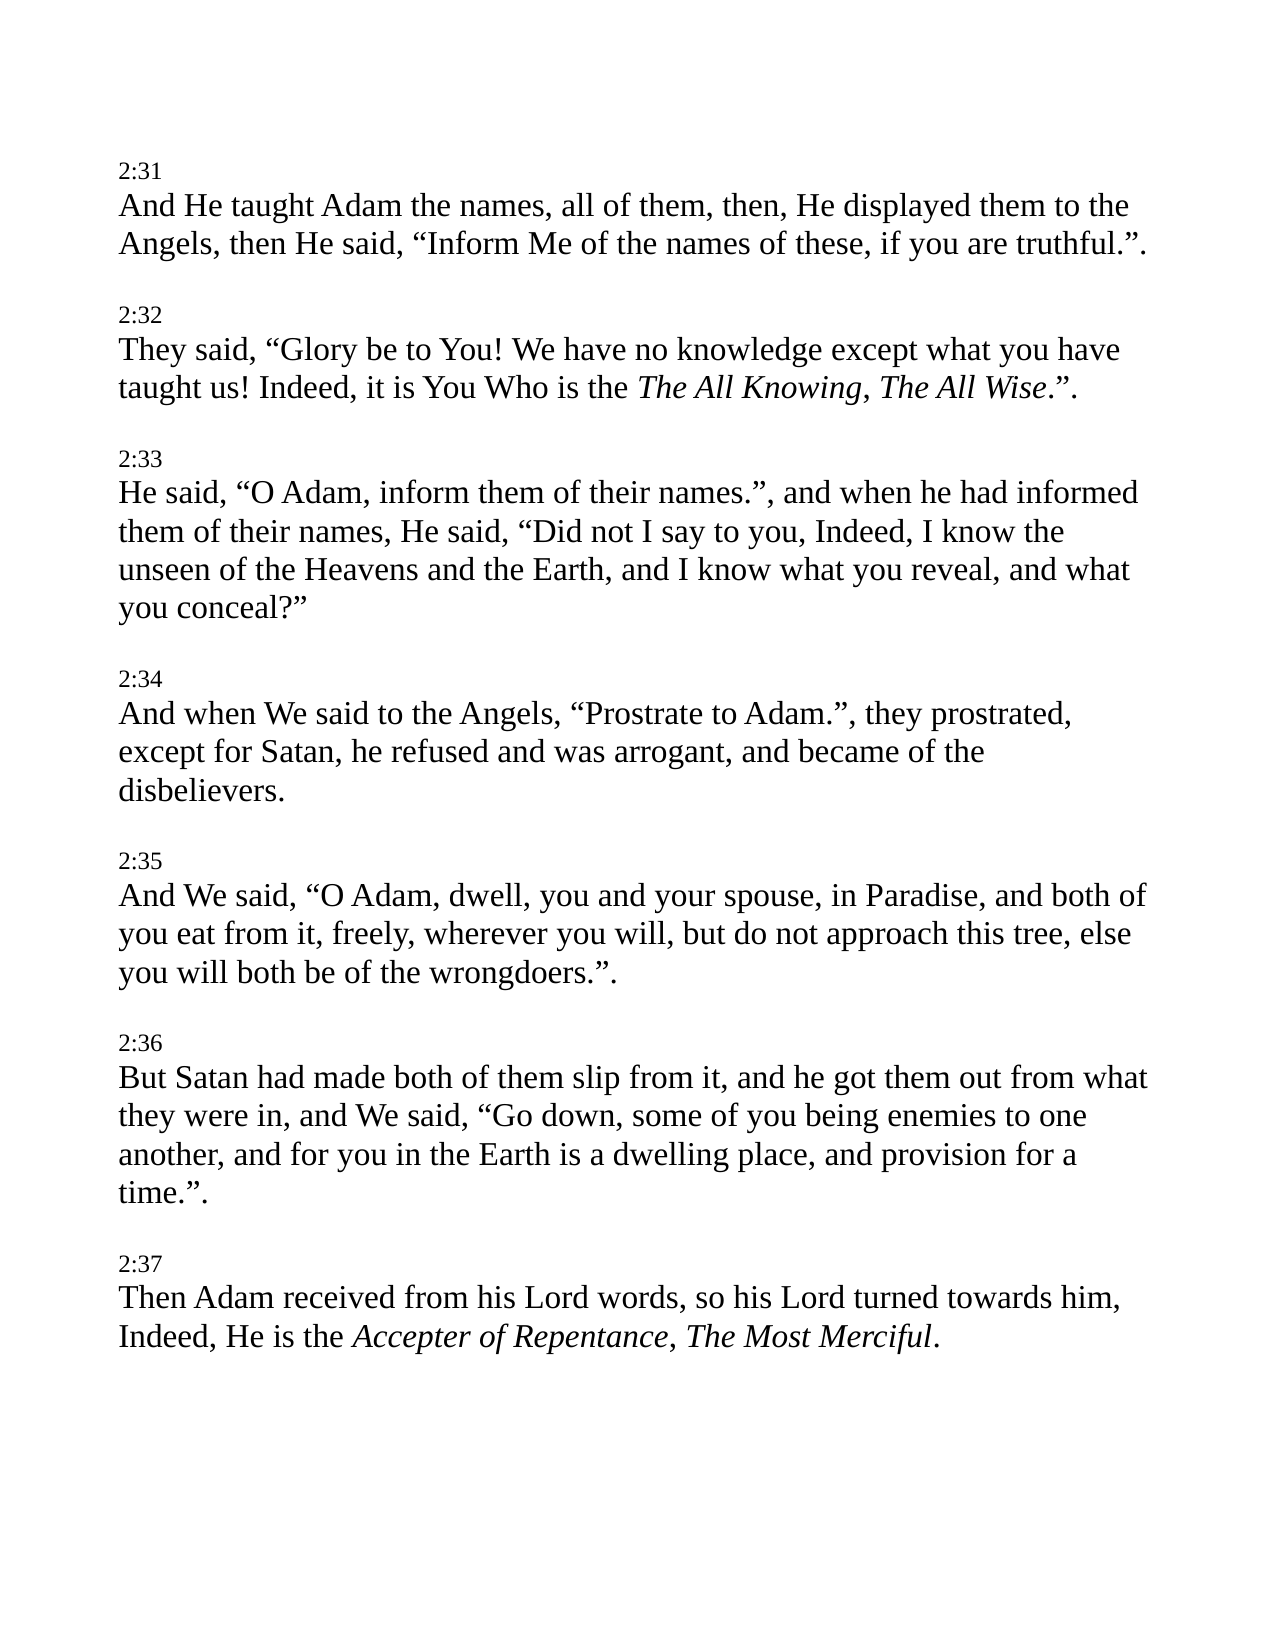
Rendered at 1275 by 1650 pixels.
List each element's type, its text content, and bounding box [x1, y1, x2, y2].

text He said, “O Adam, inform them of their names.”, and when he had informed them of their names, He said, “Did not I say to you, Indeed, I know the unseen of the Heavens and the Earth, and I know what you reveal, and what you conceal?” [118, 473, 1157, 626]
text 2:35 [118, 846, 1157, 875]
text 2:31 [118, 156, 1157, 185]
text 2:32 [118, 300, 1157, 329]
text 2:37 [118, 1249, 1157, 1278]
text 2:34 [118, 664, 1157, 693]
text And He taught Adam the names, all of them, then, He displayed them to the Angels, then He said, “Inform Me of the names of these, if you are truthful.”. [118, 185, 1157, 262]
text 2:36 [118, 1028, 1157, 1057]
text 2:33 [118, 444, 1157, 473]
text And We said, “O Adam, dwell, you and your spouse, in Paradise, and both of you eat from it, freely, wherever you will, but do not approach this tree, else you will both be of the wrongdoers.”. [118, 875, 1157, 990]
text And when We said to the Angels, “Prostrate to Adam.”, they prostrated, except for Satan, he refused and was arrogant, and became of the disbelievers. [118, 693, 1157, 808]
text But Satan had made both of them slip from it, and he got them out from what they were in, and We said, “Go down, some of you being enemies to one another, and for you in the Earth is a dwelling place, and provision for a time.”. [118, 1057, 1157, 1211]
text They said, “Glory be to You! We have no knowledge except what you have taught us! Indeed, it is You Who is the The All Knowing, The All Wise.”. [118, 329, 1157, 406]
text Then Adam received from his Lord words, so his Lord turned towards him, Indeed, He is the Accepter of Repentance, The Most Merciful. [118, 1278, 1157, 1354]
